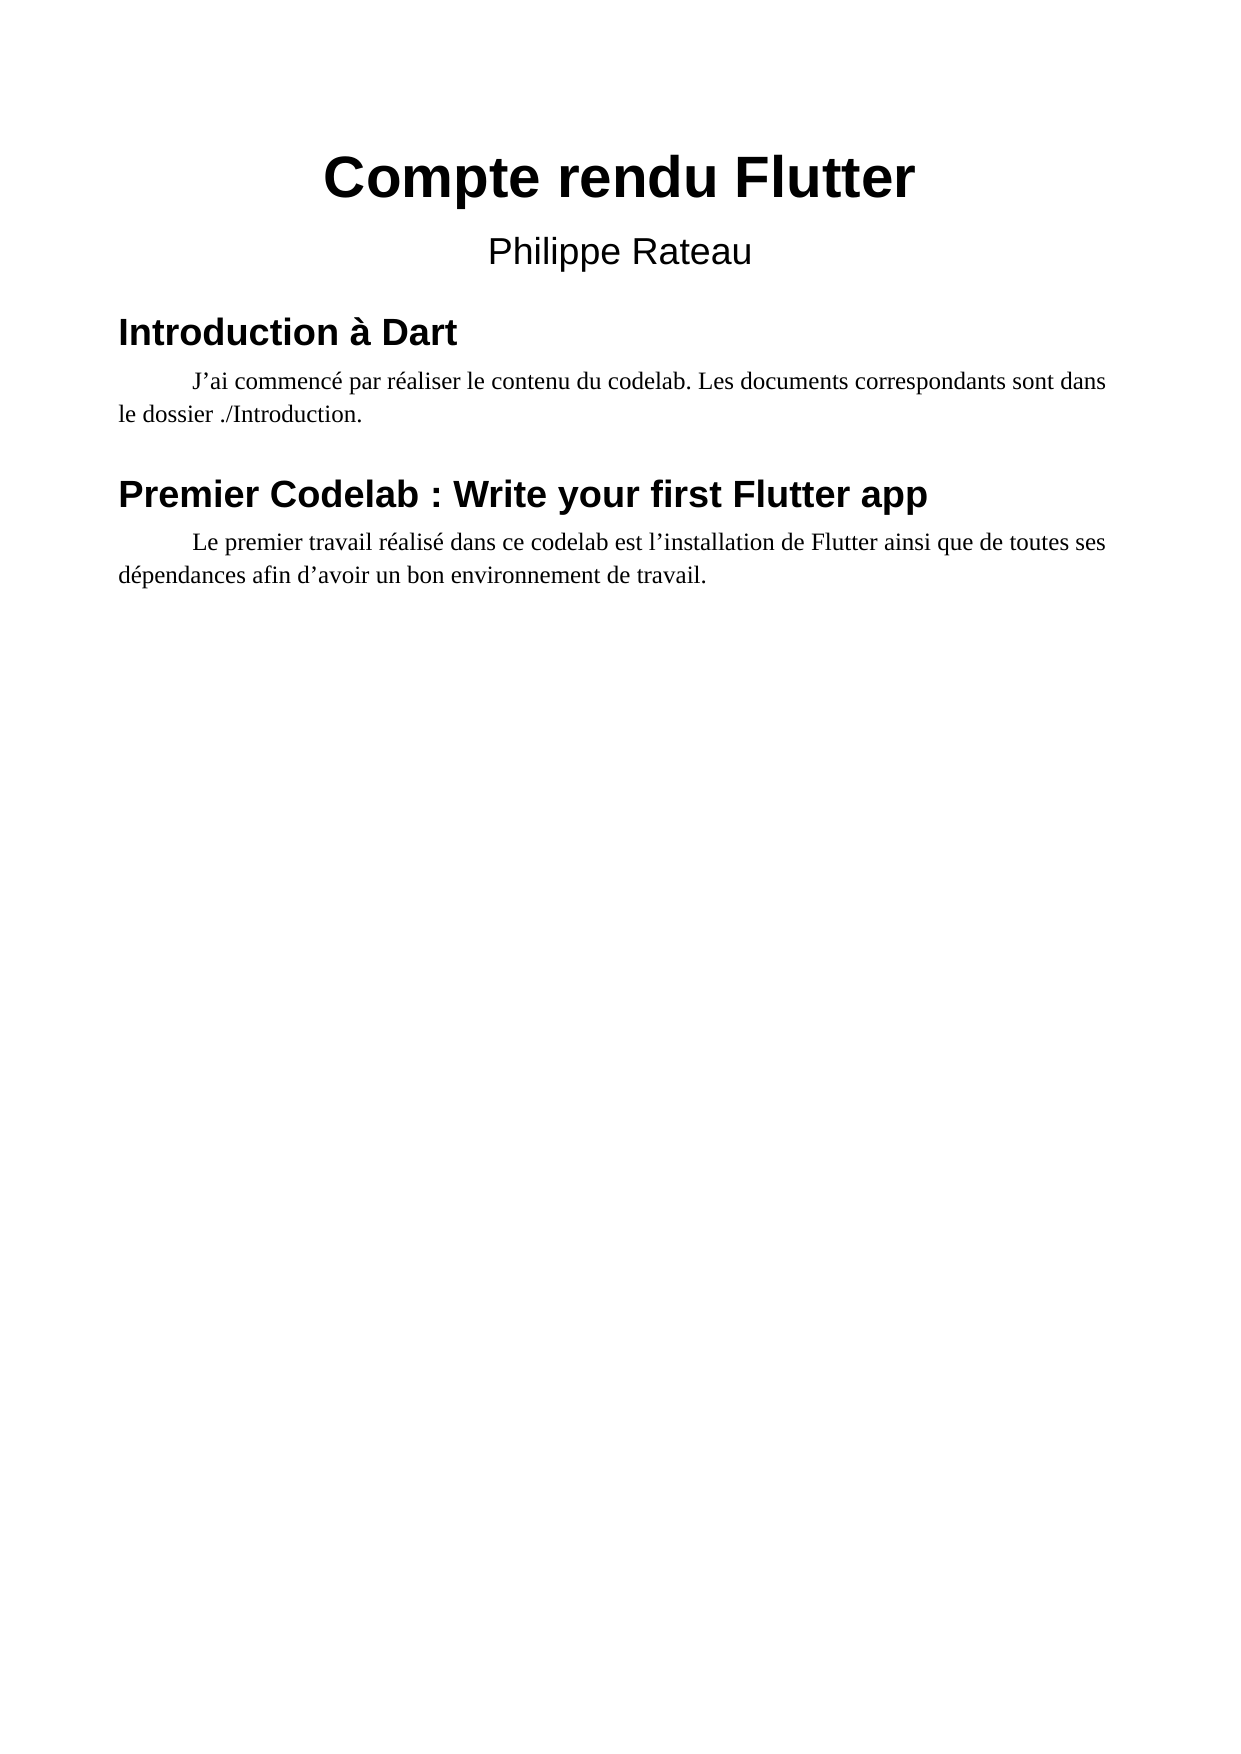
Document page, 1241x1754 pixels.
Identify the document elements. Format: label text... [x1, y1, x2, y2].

title Compte rendu Flutter [118, 143, 1122, 210]
text J’ai commencé par réaliser le contenu du codelab. Les documents correspondants sont dans le dossier ./Introduction. [118, 366, 1122, 427]
subtitle Philippe Rateau [118, 229, 1122, 272]
subtitle Premier Codelab : Write your first Flutter app [118, 471, 1122, 515]
text Le premier travail réalisé dans ce codelab est l’installation de Flutter ainsi que de toutes ses dépendances afin d’avoir un bon environnement de travail. [118, 527, 1122, 589]
subtitle Introduction à Dart [118, 309, 1122, 353]
